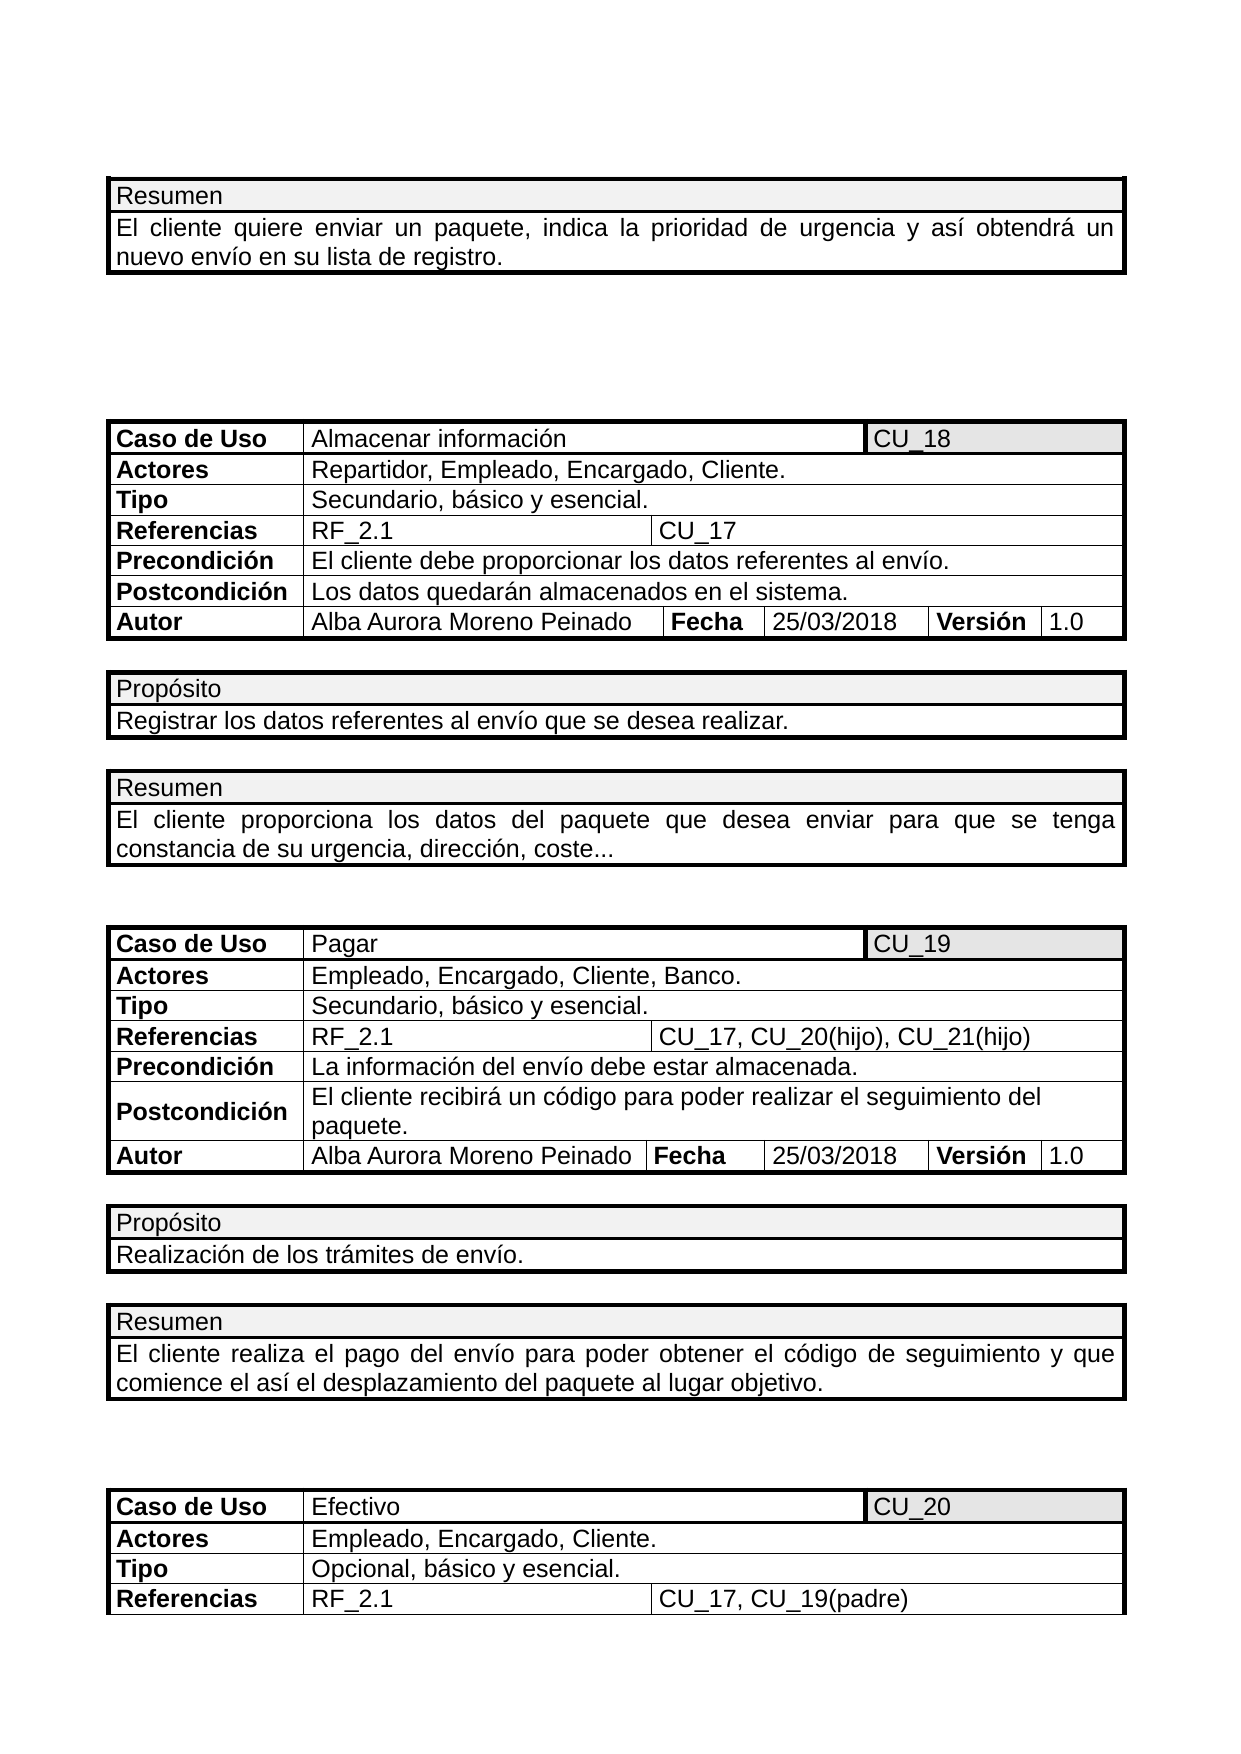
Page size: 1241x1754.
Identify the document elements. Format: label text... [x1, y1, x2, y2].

table_cell Empleado, Encargado, Cliente, Banco. [304, 961, 1122, 990]
table_cell 1.0 [1042, 607, 1122, 636]
table_cell Referencias [111, 516, 303, 545]
table_cell 25/03/2018 [765, 1141, 928, 1170]
table_cell 1.0 [1042, 1141, 1122, 1170]
table_header Propósito [111, 1208, 1122, 1237]
table_header Almacenar información [304, 424, 863, 452]
table_cell Precondición [111, 1052, 303, 1081]
table_cell Postcondición [111, 1082, 303, 1140]
table_cell Realización de los trámites de envío. [111, 1240, 1122, 1269]
table_cell Registrar los datos referentes al envío que se desea realizar. [111, 706, 1122, 735]
table_cell RF_2.1 [304, 516, 651, 545]
table_cell El cliente quiere enviar un paquete, indica la prioridad de urgencia y así obtendrá un nuevo envío en su lista de registro. [111, 213, 1122, 270]
table_cell Tipo [111, 485, 303, 514]
table_cell Postcondición [111, 576, 303, 606]
table_cell La información del envío debe estar almacenada. [304, 1052, 1122, 1081]
table_header Resumen [111, 773, 1122, 802]
table_cell 25/03/2018 [765, 607, 928, 636]
table_cell Autor [111, 1141, 303, 1170]
table_cell Referencias [111, 1021, 303, 1051]
table_cell El cliente realiza el pago del envío para poder obtener el código de seguimiento y que comience el así el desplazamiento del paquete al lugar objetivo. [111, 1339, 1122, 1396]
table_cell El cliente recibirá un código para poder realizar el seguimiento del paquete. [304, 1082, 1122, 1140]
table_cell Autor [111, 607, 303, 636]
table_header CU_18 [868, 424, 1122, 452]
table_header Caso de Uso [111, 1492, 303, 1521]
table_cell RF_2.1 [304, 1584, 651, 1613]
table_cell Empleado, Encargado, Cliente. [304, 1524, 1122, 1553]
table_header Caso de Uso [111, 424, 303, 452]
table_cell Los datos quedarán almacenados en el sistema. [304, 576, 1122, 606]
table_cell El cliente debe proporcionar los datos referentes al envío. [304, 546, 1122, 575]
table_cell Versión [929, 607, 1041, 636]
table_cell Repartidor, Empleado, Encargado, Cliente. [304, 455, 1122, 484]
table_cell Opcional, básico y esencial. [304, 1554, 1122, 1583]
table_header Resumen [111, 1307, 1122, 1336]
table_cell CU_17 [652, 516, 1122, 545]
table_cell Referencias [111, 1584, 303, 1613]
table_cell Fecha [647, 1141, 764, 1170]
table_header CU_19 [868, 930, 1122, 958]
table_cell Secundario, básico y esencial. [304, 991, 1122, 1020]
table_cell Tipo [111, 1554, 303, 1583]
table_cell CU_17, CU_20(hijo), CU_21(hijo) [652, 1021, 1122, 1051]
table_header Propósito [111, 675, 1122, 703]
table_cell Tipo [111, 991, 303, 1020]
table_header Efectivo [304, 1492, 863, 1521]
table_cell Fecha [664, 607, 764, 636]
table_cell Alba Aurora Moreno Peinado [304, 607, 663, 636]
table_cell Precondición [111, 546, 303, 575]
table_header Caso de Uso [111, 930, 303, 958]
table_header CU_20 [868, 1492, 1122, 1521]
table_cell Secundario, básico y esencial. [304, 485, 1122, 514]
table_cell Versión [929, 1141, 1041, 1170]
table_cell CU_17, CU_19(padre) [652, 1584, 1122, 1613]
table_cell El cliente proporciona los datos del paquete que desea enviar para que se tenga constancia de su urgencia, dirección, coste... [111, 805, 1122, 862]
table_header Resumen [111, 181, 1122, 210]
table_cell RF_2.1 [304, 1021, 651, 1051]
table_header Pagar [304, 930, 863, 958]
table_cell Actores [111, 455, 303, 484]
table_cell Alba Aurora Moreno Peinado [304, 1141, 646, 1170]
table_cell Actores [111, 961, 303, 990]
table_cell Actores [111, 1524, 303, 1553]
